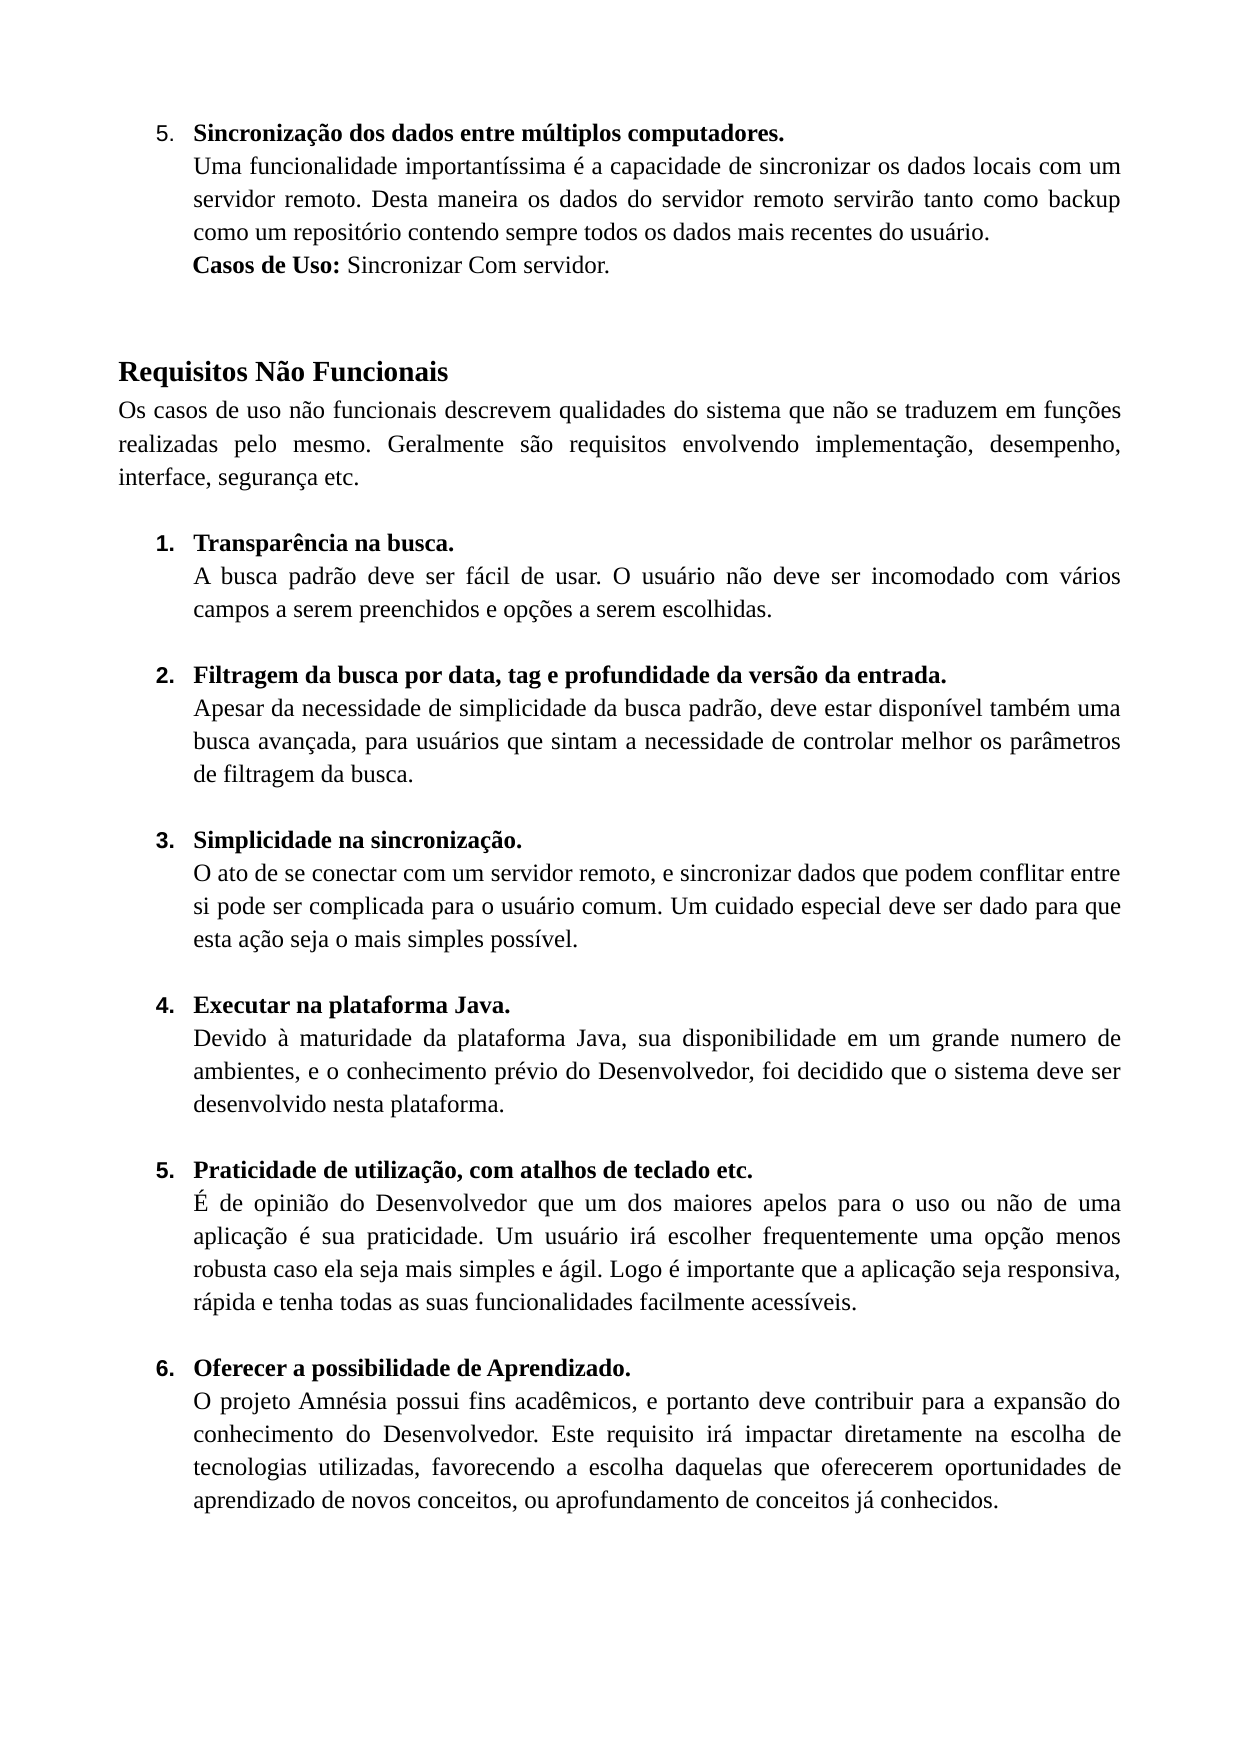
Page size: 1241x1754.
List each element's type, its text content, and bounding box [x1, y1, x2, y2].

list Transparência na busca. [156, 528, 1122, 556]
list É de opinião do Desenvolvedor que um dos maiores apelos para o uso ou não de uma aplicação é sua praticidade. Um usuário irá escolher frequentemente uma opção menos robusta caso ela seja mais simples e ágil. Logo é importante que a aplicação seja responsiva, rápida e tenha todas as suas funcionalidades facilmente acessíveis. [156, 1188, 1122, 1316]
text O ato de se conectar com um servidor remoto, e sincronizar dados que podem conflitar entre si pode ser complicada para o usuário comum. Um cuidado especial deve ser dado para que esta ação seja o mais simples possível. [193, 858, 1122, 953]
text Devido à maturidade da plataforma Java, sua disponibilidade em um grande numero de ambientes, e o conhecimento prévio do Desenvolvedor, foi decidido que o sistema deve ser desenvolvido nesta plataforma. [193, 1023, 1122, 1118]
list O projeto Amnésia possui fins acadêmicos, e portanto deve contribuir para a expansão do conhecimento do Desenvolvedor. Este requisito irá impactar diretamente na escolha de tecnologias utilizadas, favorecendo a escolha daquelas que oferecerem oportunidades de aprendizado de novos conceitos, ou aprofundamento de conceitos já conhecidos. [156, 1386, 1122, 1514]
list Oferecer a possibilidade de Aprendizado. [156, 1353, 1122, 1382]
text Apesar da necessidade de simplicidade da busca padrão, deve estar disponível também uma busca avançada, para usuários que sintam a necessidade de controlar melhor os parâmetros de filtragem da busca. [193, 693, 1122, 788]
list Simplicidade na sincronização. [156, 825, 1122, 854]
list Sincronização dos dados entre múltiplos computadores. [156, 118, 1122, 147]
text Casos de Uso: Sincronizar Com servidor. [118, 250, 1122, 279]
list Praticidade de utilização, com atalhos de teclado etc. [156, 1155, 1122, 1184]
text A busca padrão deve ser fácil de usar. O usuário não deve ser incomodado com vários campos a serem preenchidos e opções a serem escolhidas. [193, 561, 1122, 622]
text Uma funcionalidade importantíssima é a capacidade de sincronizar os dados locais com um servidor remoto. Desta maneira os dados do servidor remoto servirão tanto como backup como um repositório contendo sempre todos os dados mais recentes do usuário. [193, 151, 1122, 246]
text Os casos de uso não funcionais descrevem qualidades do sistema que não se traduzem em funções realizadas pelo mesmo. Geralmente são requisitos envolvendo implementação, desempenho, interface, segurança etc. [118, 396, 1122, 490]
list Executar na plataforma Java. [156, 990, 1122, 1019]
subtitle Requisitos Não Funcionais [118, 354, 1122, 387]
list Filtragem da busca por data, tag e profundidade da versão da entrada. [156, 660, 1122, 688]
